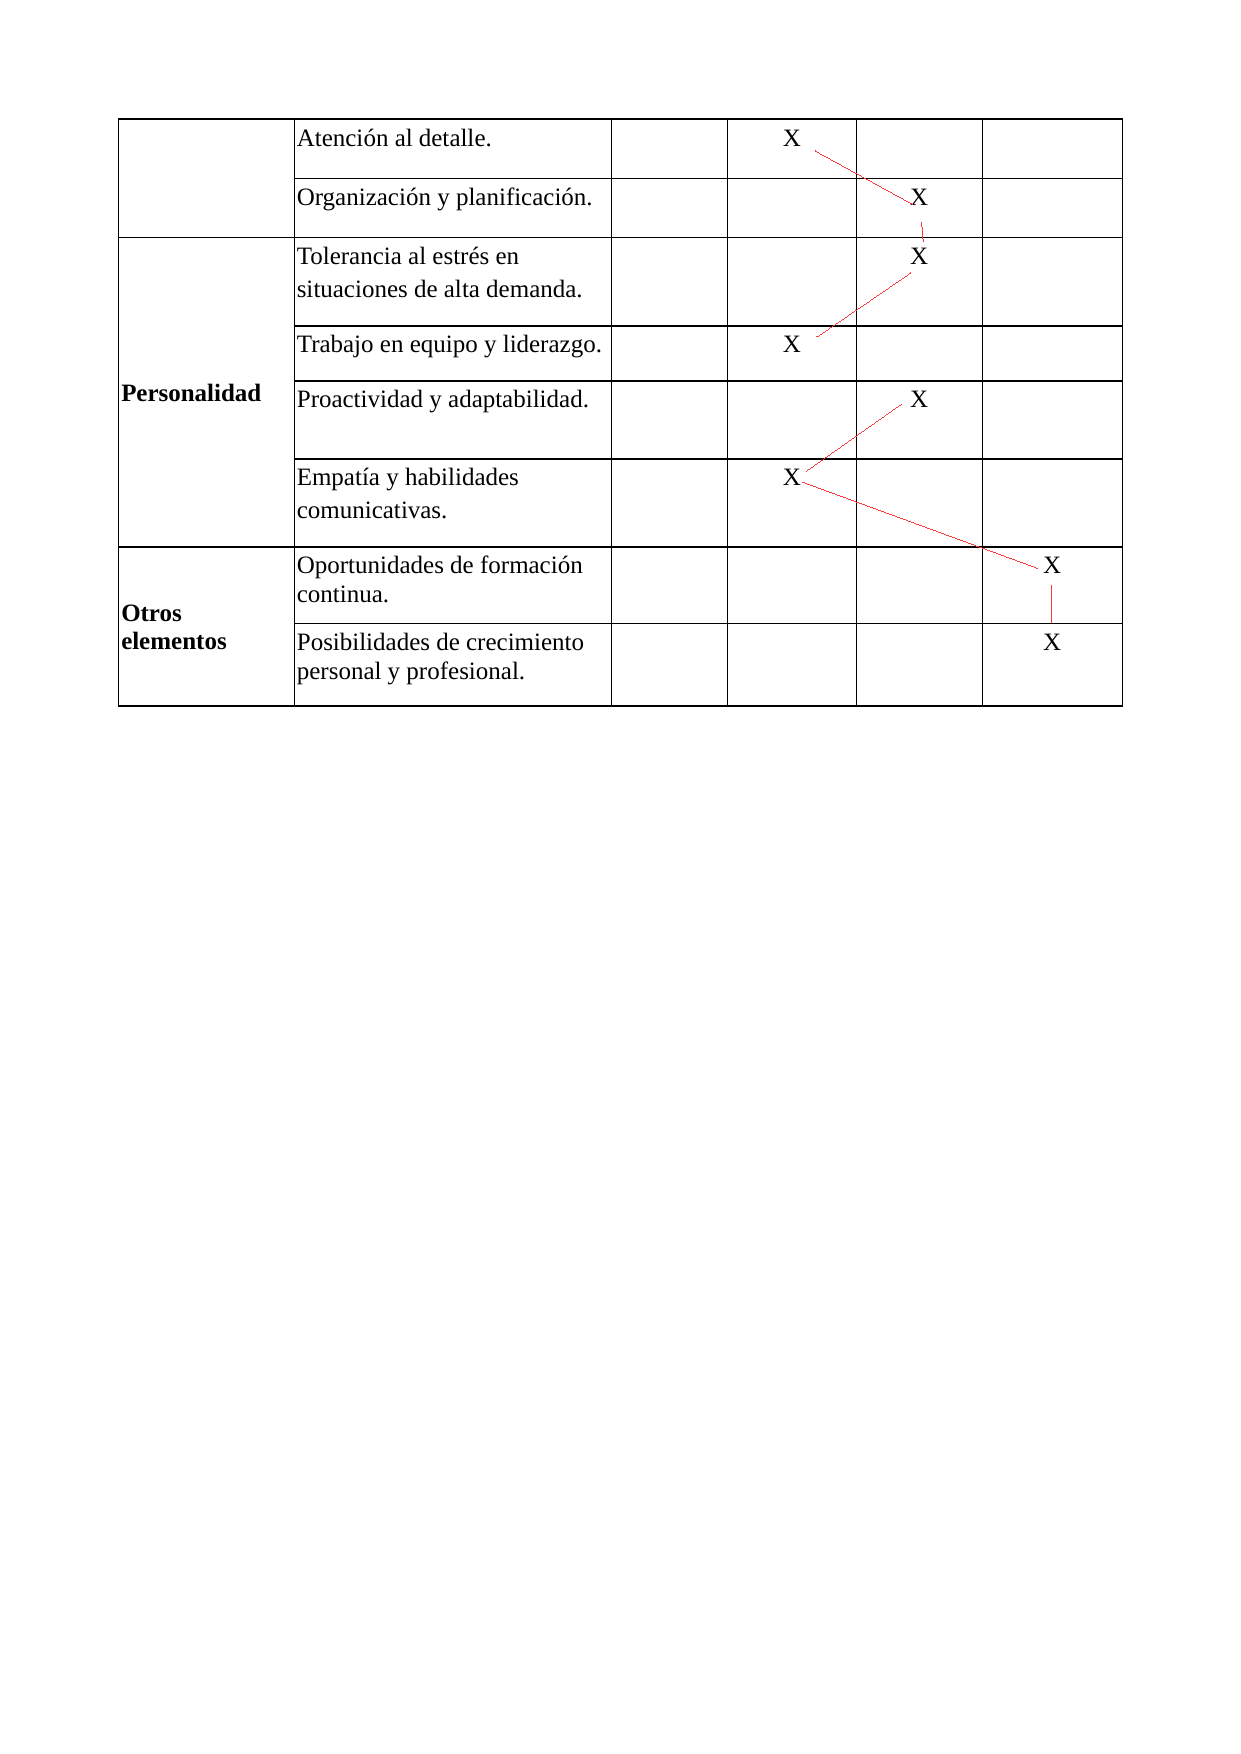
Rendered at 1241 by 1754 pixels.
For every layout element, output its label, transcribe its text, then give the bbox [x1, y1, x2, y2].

table_cell [857, 327, 982, 380]
table_cell [612, 179, 727, 237]
table_cell Proactividad y adaptabilidad. [295, 382, 611, 458]
table_cell [728, 179, 856, 237]
table_cell X [728, 327, 856, 380]
table_cell [612, 238, 727, 325]
table_cell Empatía y habilidades comunicativas. [295, 460, 611, 546]
table_cell X [983, 624, 1122, 705]
table_cell X [857, 382, 982, 458]
table_cell [857, 548, 982, 623]
table_cell [983, 460, 1122, 546]
table_cell [612, 327, 727, 380]
table_cell Atención al detalle. [295, 120, 611, 177]
table_cell Tolerancia al estrés en situaciones de alta demanda. [295, 238, 611, 325]
table_cell X [728, 460, 856, 546]
table_cell [983, 327, 1122, 380]
table_cell Organización y planificación. [295, 179, 611, 237]
table_cell Trabajo en equipo y liderazgo. [295, 327, 611, 380]
table_cell Posibilidades de crecimiento personal y profesional. [295, 624, 611, 705]
table_cell [612, 460, 727, 546]
table_cell [857, 120, 982, 177]
table_cell [983, 179, 1122, 237]
table_cell X [728, 120, 856, 177]
table_cell [728, 624, 856, 705]
table_cell [612, 382, 727, 458]
table_cell [983, 120, 1122, 177]
table_cell [612, 624, 727, 705]
table_cell Oportunidades de formación continua. [295, 548, 611, 623]
table_cell X [857, 179, 982, 237]
table_cell X [983, 548, 1122, 623]
table_cell [728, 238, 856, 325]
table_cell [857, 624, 982, 705]
table_cell [728, 382, 856, 458]
table_cell [983, 238, 1122, 325]
table_cell [983, 382, 1122, 458]
table_cell [857, 460, 982, 546]
table_cell X [857, 238, 982, 325]
table_cell [612, 548, 727, 623]
table_cell [612, 120, 727, 177]
table_cell Otros elementos [119, 548, 294, 705]
table_cell Personalidad [119, 238, 294, 546]
table_cell [728, 548, 856, 623]
